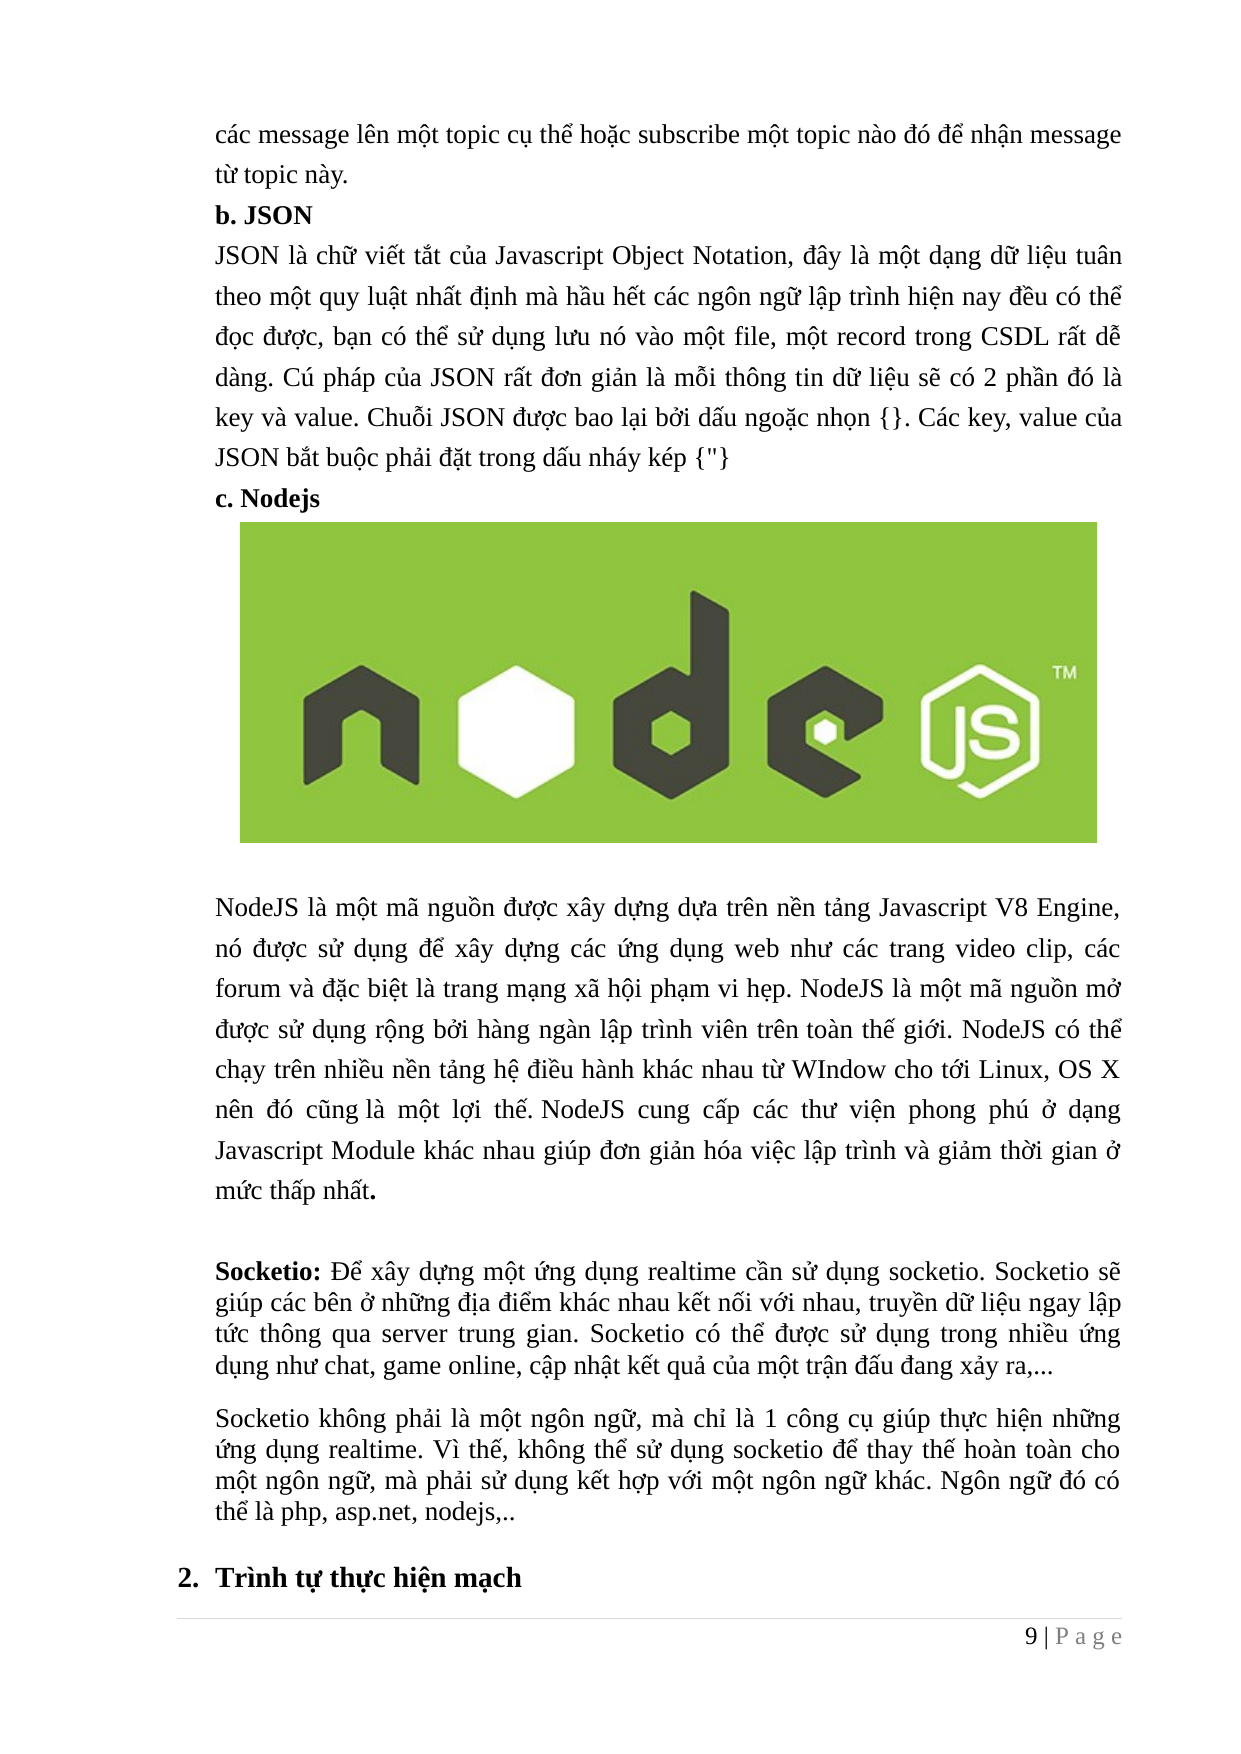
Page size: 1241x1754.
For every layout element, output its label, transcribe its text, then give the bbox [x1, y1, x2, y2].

text Socketio: Để xây dựng một ứng dụng realtime cần sử dụng socketio. Socketio sẽ giúp các bên ở những địa điểm khác nhau kết nối với nhau, truyền dữ liệu ngay lập tức thông qua server trung gian. Socketio có thể được sử dụng trong nhiều ứng dụng như chat, game online, cập nhật kết quả của một trận đấu đang xảy ra,... [215, 1255, 1122, 1380]
text các message lên một topic cụ thể hoặc subscribe một topic nào đó để nhận message từ topic này. [215, 118, 1124, 190]
text NodeJS là một mã nguồn được xây dựng dựa trên nền tảng Javascript V8 Engine, nó được sử dụng để xây dựng các ứng dụng web như các trang video clip, các forum và đặc biệt là trang mạng xã hội phạm vi hẹp. NodeJS là một mã nguồn mở được sử dụng rộng bởi hàng ngàn lập trình viên trên toàn thế giới. NodeJS có thể chạy trên nhiều nền tảng hệ điều hành khác nhau từ WIndow cho tới Linux, OS X nên đó cũng là một lợi thế. NodeJS cung cấp các thư viện phong phú ở dạng Javascript Module khác nhau giúp đơn giản hóa việc lập trình và giảm thời gian ở mức thấp nhất. [215, 892, 1122, 1206]
text Socketio không phải là một ngôn ngữ, mà chỉ là 1 công cụ giúp thực hiện những ứng dụng realtime. Vì thế, không thể sử dụng socketio để thay thế hoàn toàn cho một ngôn ngữ, mà phải sử dụng kết hợp với một ngôn ngữ khác. Ngôn ngữ đó có thể là php, asp.net, nodejs,.. [215, 1402, 1122, 1526]
text b. JSON [215, 199, 1181, 230]
text c. Nodejs [215, 482, 1181, 513]
picture [239, 522, 1098, 843]
subtitle Trình tự thực hiện mạch [177, 1560, 1122, 1593]
text JSON là chữ viết tắt của Javascript Object Notation, đây là một dạng dữ liệu tuân theo một quy luật nhất định mà hầu hết các ngôn ngữ lập trình hiện nay đều có thể đọc được, bạn có thể sử dụng lưu nó vào một file, một record trong CSDL rất dễ dàng. Cú pháp của JSON rất đơn giản là mỗi thông tin dữ liệu sẽ có 2 phần đó là key và value. Chuỗi JSON được bao lại bởi dấu ngoặc nhọn {}. Các key, value của JSON bắt buộc phải đặt trong dấu nháy kép {"} [215, 239, 1124, 473]
